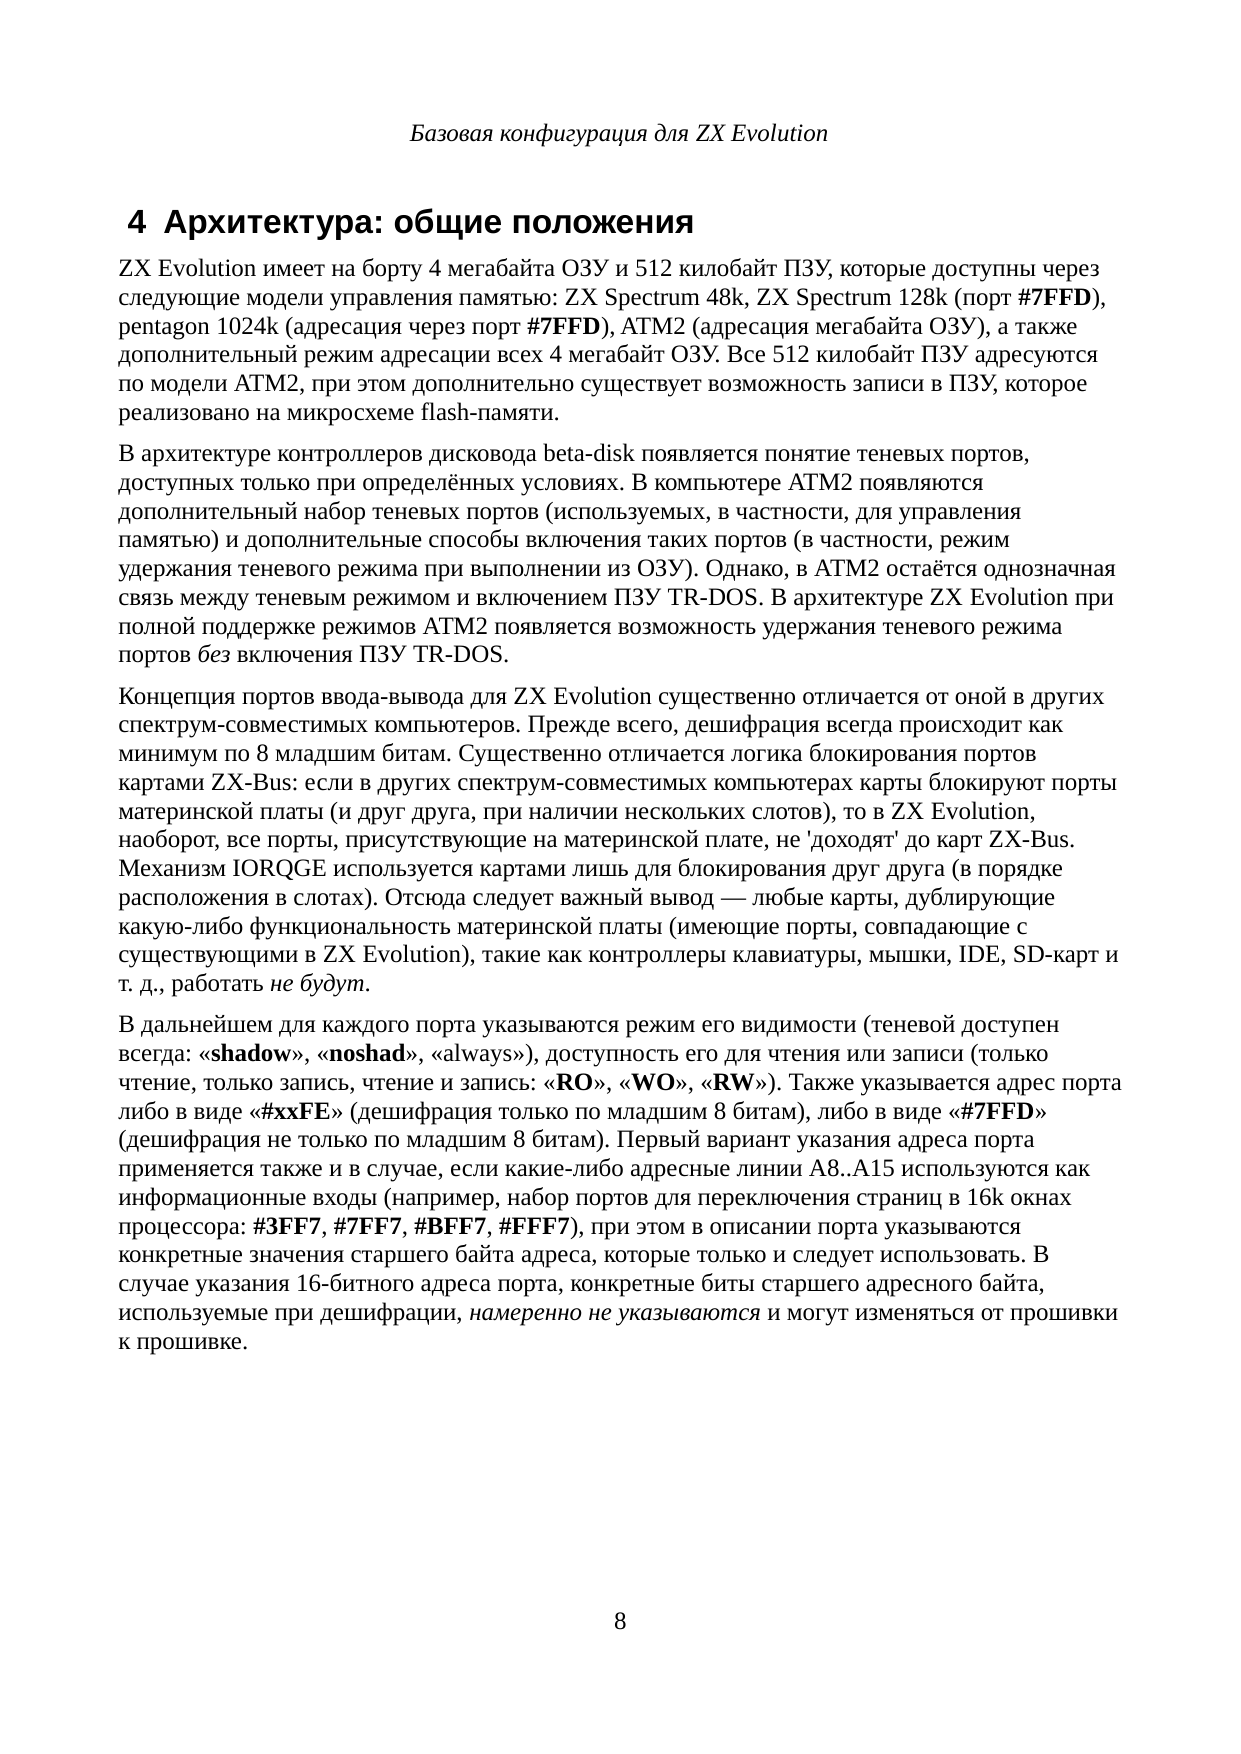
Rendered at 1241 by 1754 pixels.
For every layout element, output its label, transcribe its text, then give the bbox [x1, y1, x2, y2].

text В архитектуре контроллеров дисковода beta-disk появляется понятие теневых портов, доступных только при определённых условиях. В компьютере ATM2 появляются дополнительный набор теневых портов (используемых, в частности, для управления памятью) и дополнительные способы включения таких портов (в частности, режим удержания теневого режима при выполнении из ОЗУ). Однако, в АТМ2 остаётся однозначная связь между теневым режимом и включением ПЗУ TR-DOS. В архитектуре ZX Evolution при полной поддержке режимов АТМ2 появляется возможность удержания теневого режима портов без включения ПЗУ TR-DOS. [118, 438, 1122, 668]
text ZX Evolution имеет на борту 4 мегабайта ОЗУ и 512 килобайт ПЗУ, которые доступны через следующие модели управления памятью: ZX Spectrum 48k, ZX Spectrum 128k (порт #7FFD), pentagon 1024k (адресация через порт #7FFD), ATM2 (адресация мегабайта ОЗУ), а также дополнительный режим адресации всех 4 мегабайт ОЗУ. Все 512 килобайт ПЗУ адресуются по модели ATM2, при этом дополнительно существует возможность записи в ПЗУ, которое реализовано на микросхеме flash-памяти. [118, 253, 1122, 426]
subtitle Архитектура: общие положения [118, 202, 1122, 241]
text В дальнейшем для каждого порта указываются режим его видимости (теневой доступен всегда: «shadow», «noshad», «always»), доступность его для чтения или записи (только чтение, только запись, чтение и запись: «RO», «WO», «RW»). Также указывается адрес порта либо в виде «#xxFE» (дешифрация только по младшим 8 битам), либо в виде «#7FFD» (дешифрация не только по младшим 8 битам). Первый вариант указания адреса порта применяется также и в случае, если какие-либо адресные линии A8..A15 используются как информационные входы (например, набор портов для переключения страниц в 16k окнах процессора: #3FF7, #7FF7, #BFF7, #FFF7), при этом в описании порта указываются конкретные значения старшего байта адреса, которые только и следует использовать. В случае указания 16-битного адреса порта, конкретные биты старшего адресного байта, используемые при дешифрации, намеренно не указываются и могут изменяться от прошивки к прошивке. [118, 1009, 1122, 1354]
text Концепция портов ввода-вывода для ZX Evolution существенно отличается от оной в других спектрум-совместимых компьютеров. Прежде всего, дешифрация всегда происходит как минимум по 8 младшим битам. Существенно отличается логика блокирования портов картами ZX-Bus: если в других спектрум-совместимых компьютерах карты блокируют порты материнской платы (и друг друга, при наличии нескольких слотов), то в ZX Evolution, наоборот, все порты, присутствующие на материнской плате, не 'доходят' до карт ZX-Bus. Механизм IORQGE используется картами лишь для блокирования друг друга (в порядке расположения в слотах). Отсюда следует важный вывод — любые карты, дублирующие какую-либо функциональность материнской платы (имеющие порты, совпадающие с существующими в ZX Evolution), такие как контроллеры клавиатуры, мышки, IDE, SD-карт и т. д., работать не будут. [118, 681, 1122, 997]
